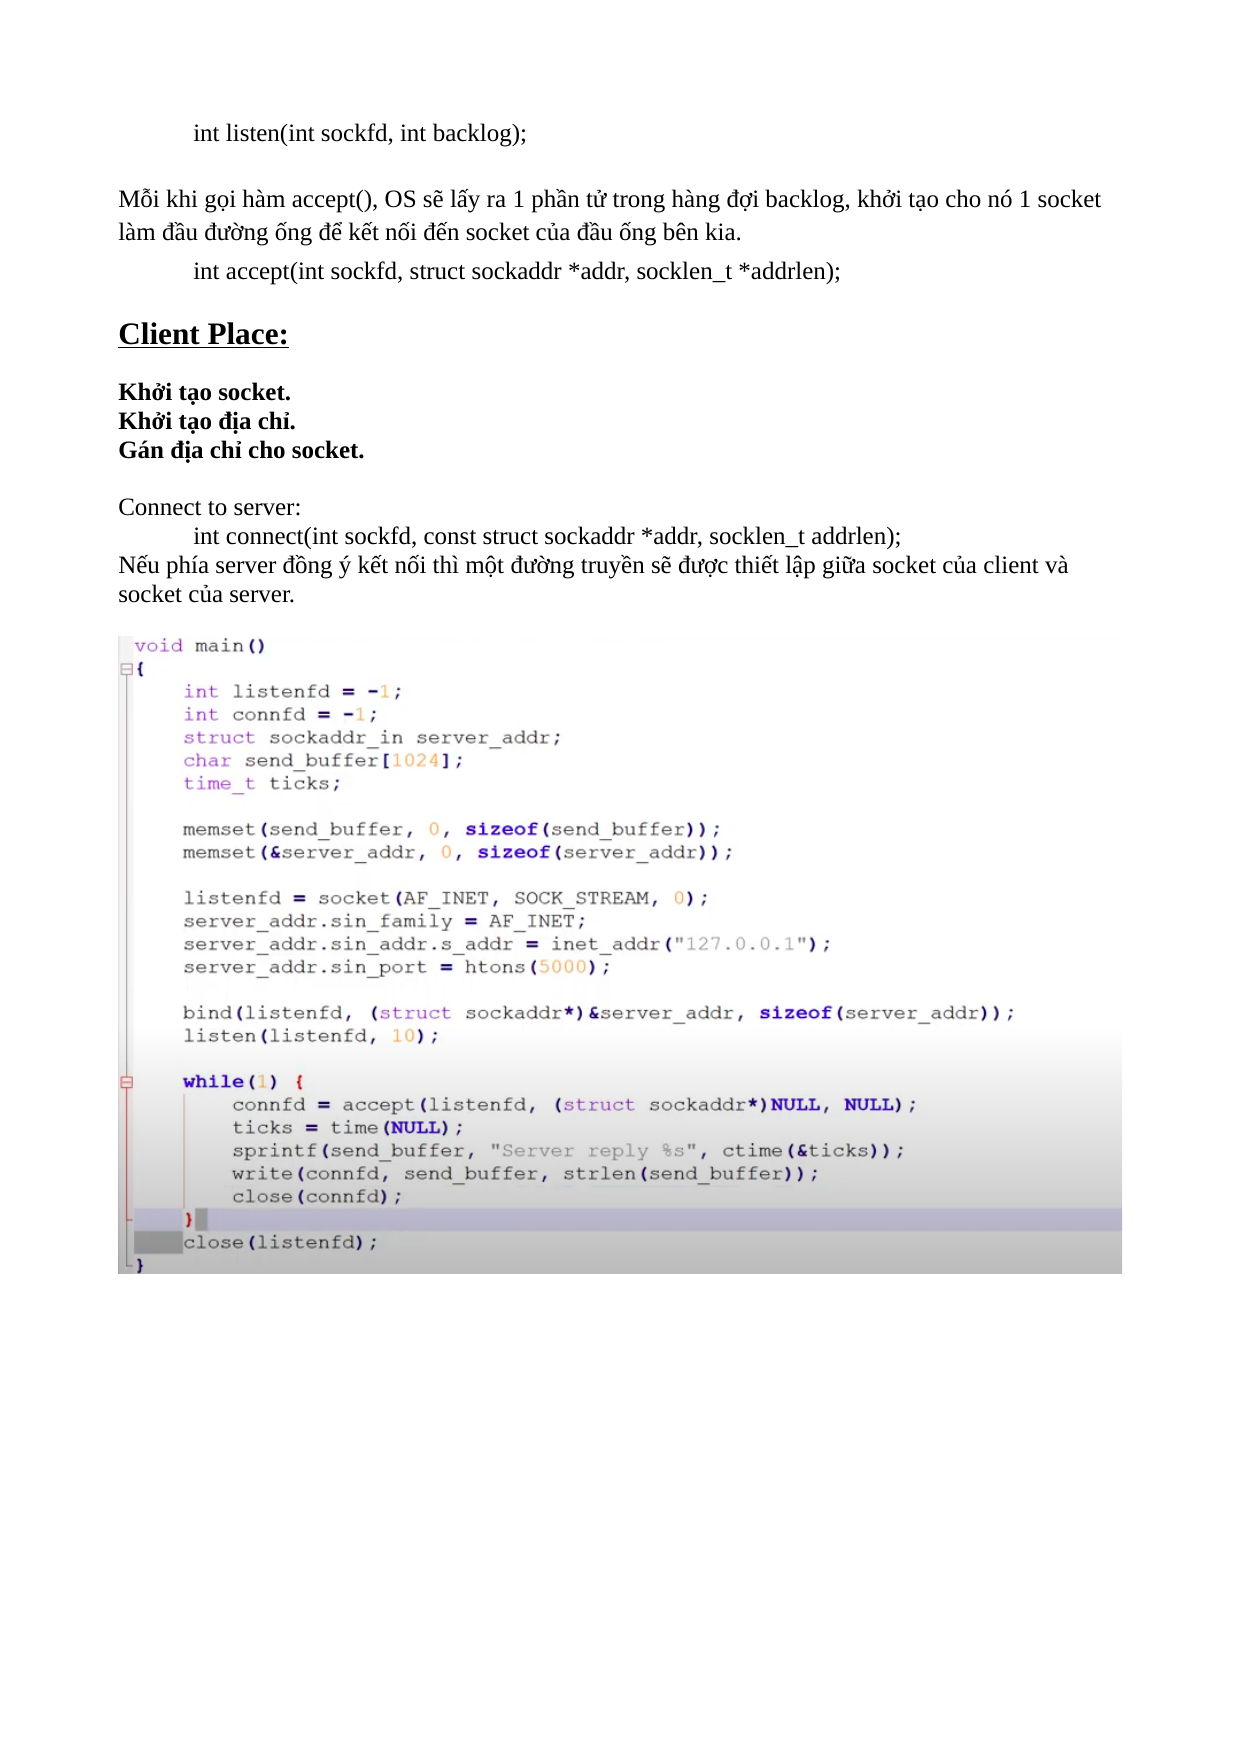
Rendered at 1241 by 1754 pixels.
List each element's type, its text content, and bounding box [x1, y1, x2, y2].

text int listen(int sockfd, int backlog); [118, 118, 1122, 147]
text Khởi tạo socket. [118, 377, 1122, 406]
text Khởi tạo địa chỉ. [118, 406, 1122, 435]
text Gán địa chỉ cho socket. [118, 435, 1122, 464]
text Nếu phía server đồng ý kết nối thì một đường truyền sẽ được thiết lập giữa socket của client và socket của server. [118, 550, 1122, 607]
text Mỗi khi gọi hàm accept(), OS sẽ lấy ra 1 phần tử trong hàng đợi backlog, khởi tạo cho nó 1 socket làm đầu đường ống để kết nối đến socket của đầu ống bên kia. [118, 184, 1122, 246]
text int accept(int sockfd, struct sockaddr *addr, socklen_t *addrlen); [118, 256, 1122, 285]
text Client Place: [118, 316, 1122, 352]
picture [118, 636, 1123, 1274]
text Connect to server: [118, 492, 1122, 521]
text int connect(int sockfd, const struct sockaddr *addr, socklen_t addrlen); [118, 521, 1122, 550]
